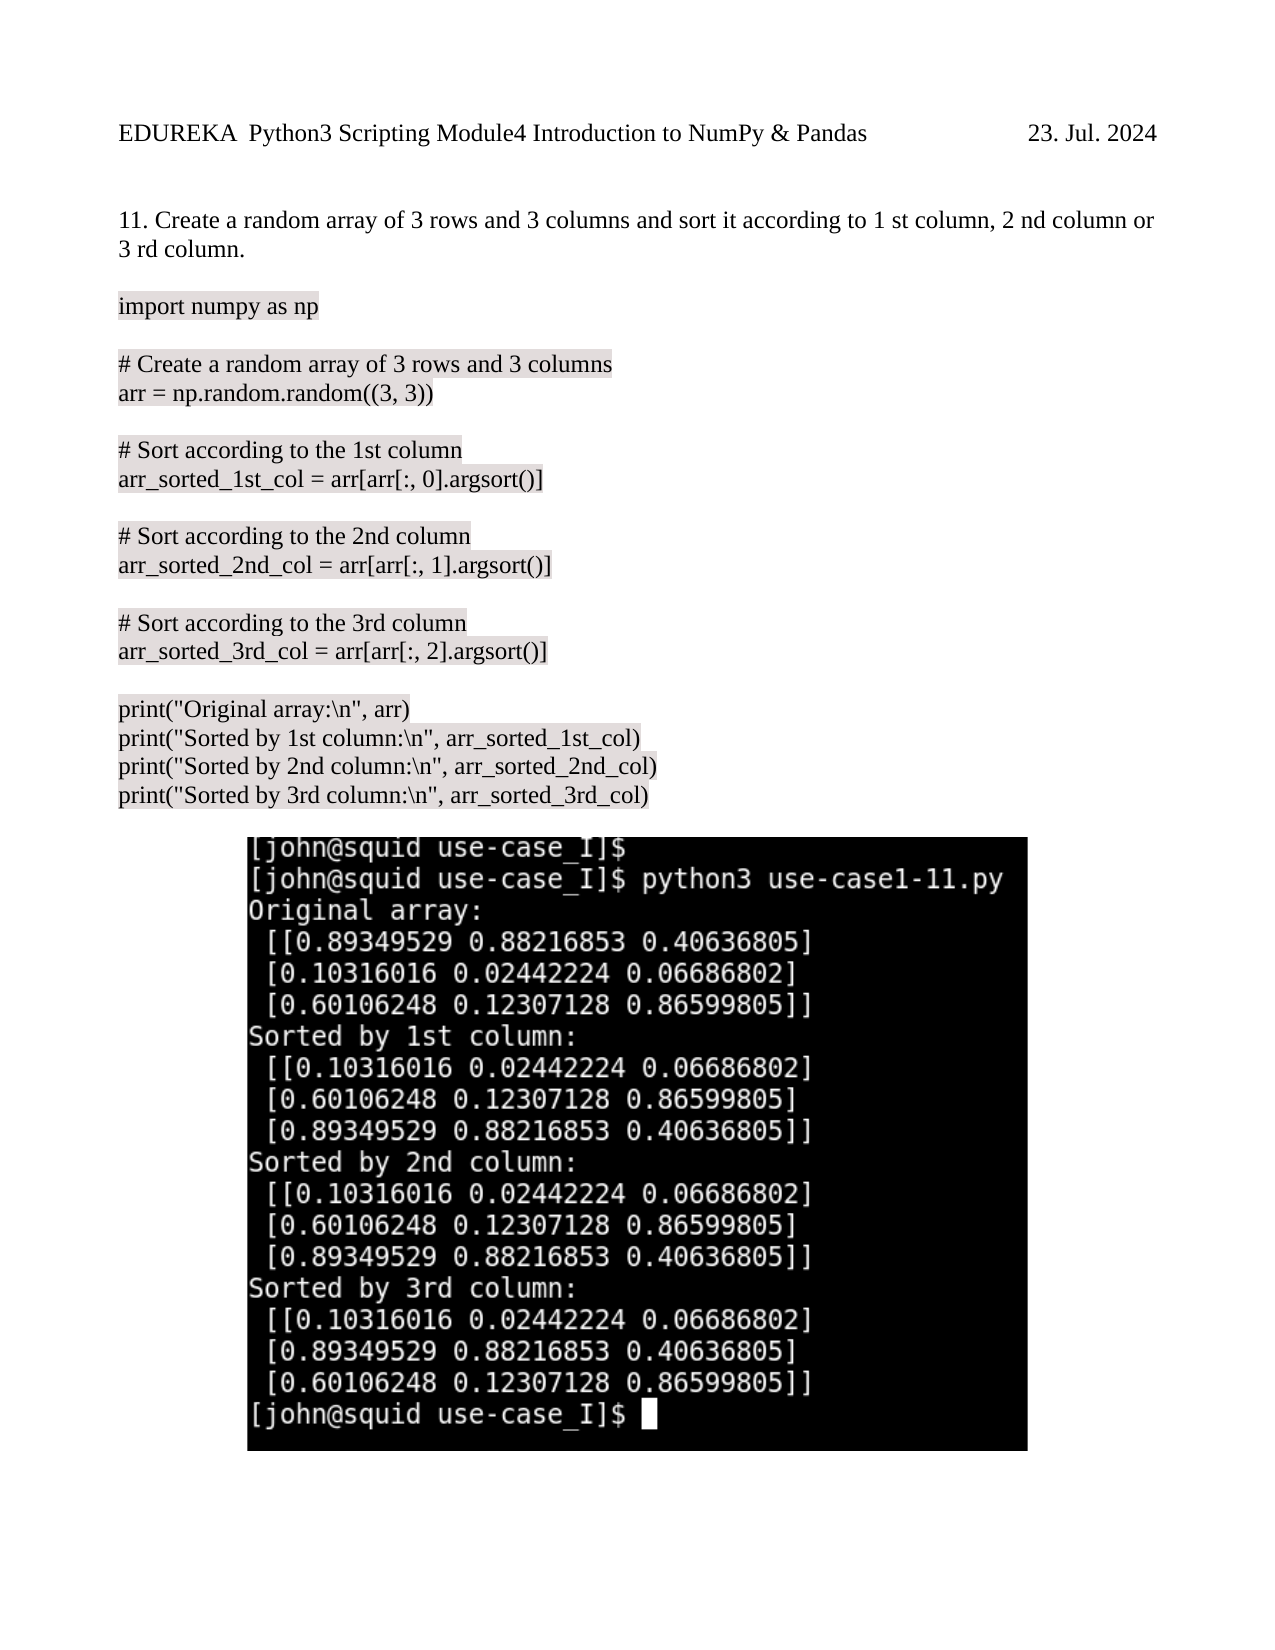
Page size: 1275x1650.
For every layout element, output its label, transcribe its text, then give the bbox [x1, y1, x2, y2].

text 11. Create a random array of 3 rows and 3 columns and sort it according to 1 st column, 2 nd column or 3 rd column. [118, 205, 1157, 263]
text import numpy as np [118, 291, 1157, 320]
picture [247, 837, 1028, 1451]
text arr_sorted_3rd_col = arr[arr[:, 2].argsort()] [118, 636, 1157, 665]
text print("Sorted by 3rd column:\n", arr_sorted_3rd_col) [118, 780, 1157, 809]
text arr_sorted_2nd_col = arr[arr[:, 1].argsort()] [118, 550, 1157, 579]
text print("Sorted by 1st column:\n", arr_sorted_1st_col) [118, 723, 1157, 751]
text # Sort according to the 3rd column [118, 608, 1157, 636]
text # Create a random array of 3 rows and 3 columns [118, 349, 1157, 378]
text print("Original array:\n", arr) [118, 694, 1157, 723]
text print("Sorted by 2nd column:\n", arr_sorted_2nd_col) [118, 751, 1157, 780]
text # Sort according to the 1st column [118, 435, 1157, 464]
text # Sort according to the 2nd column [118, 521, 1157, 550]
text arr = np.random.random((3, 3)) [118, 378, 1157, 406]
text arr_sorted_1st_col = arr[arr[:, 0].argsort()] [118, 464, 1157, 493]
